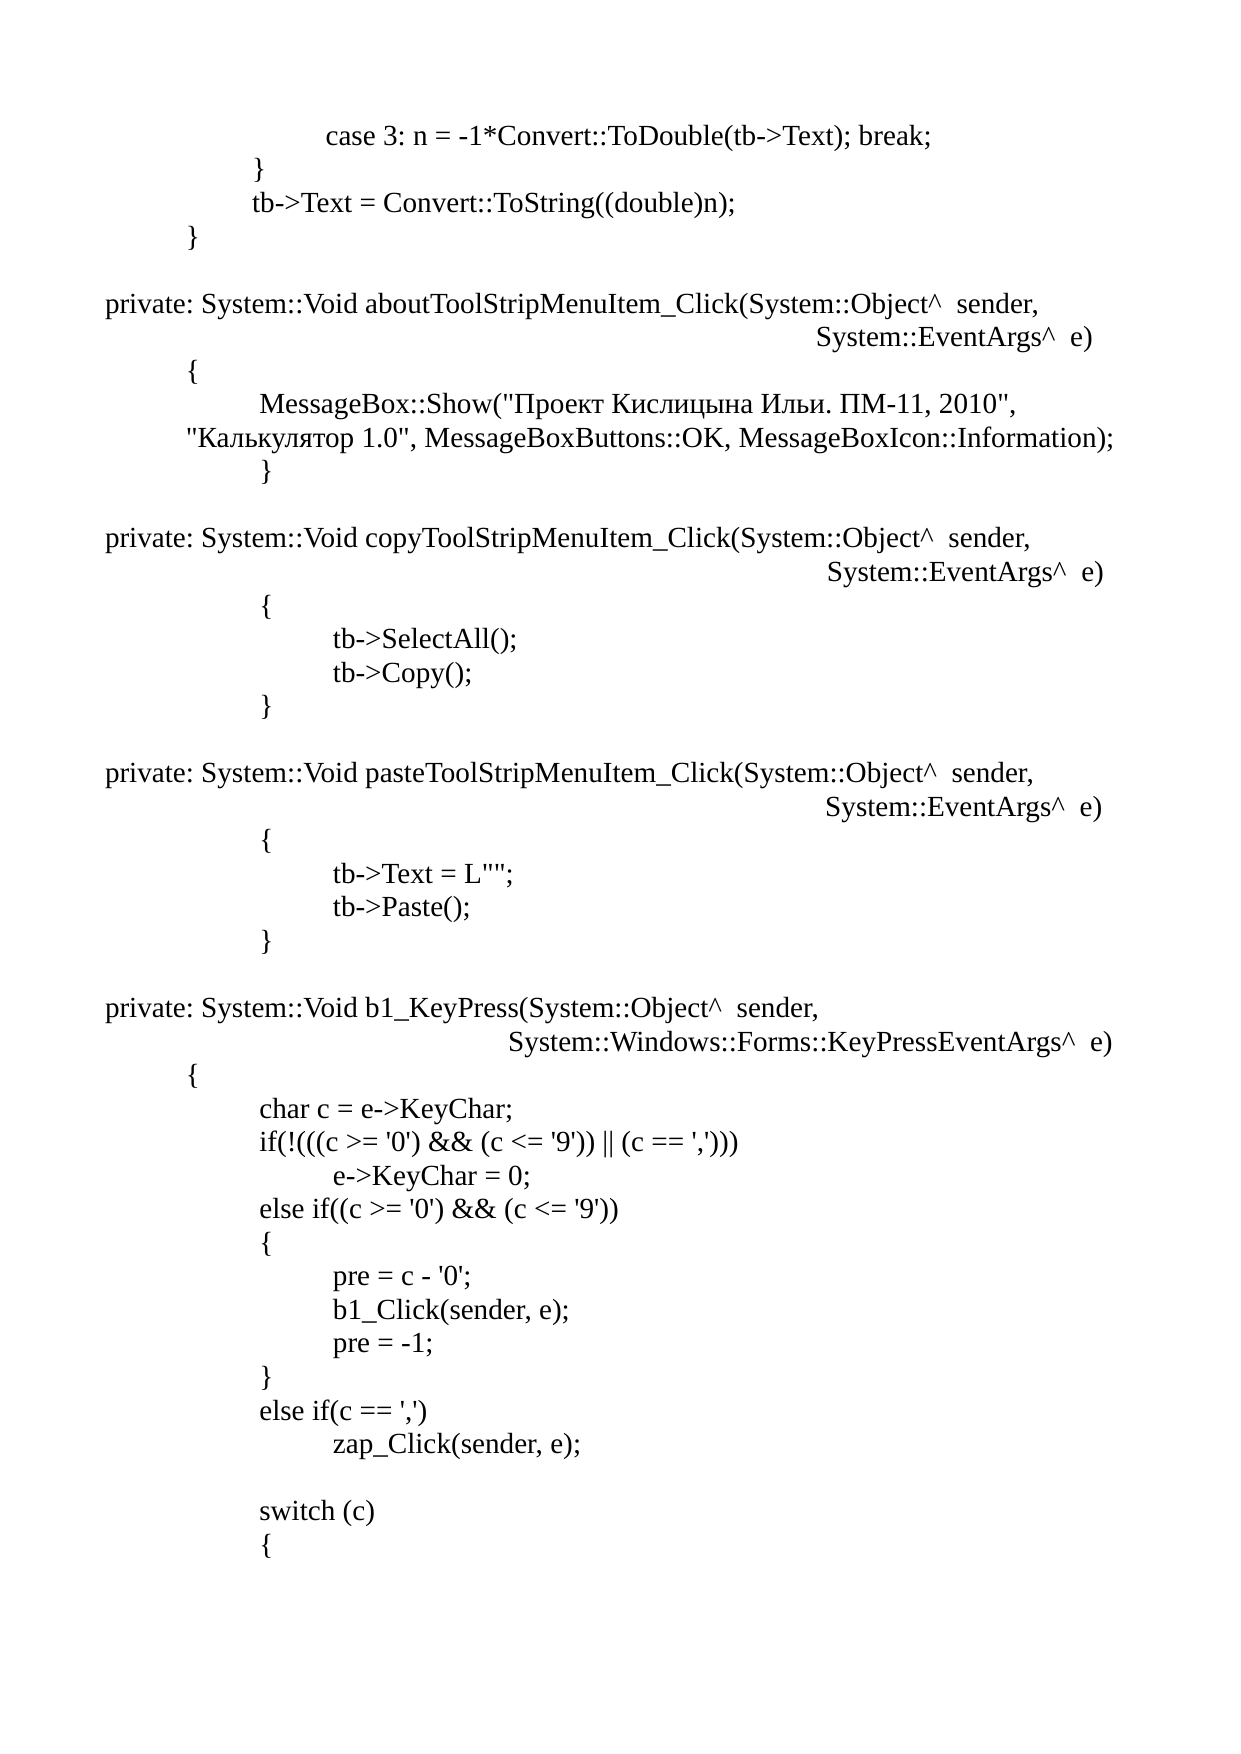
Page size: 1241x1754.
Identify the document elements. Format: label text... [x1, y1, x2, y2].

text tb->SelectAll(); [105, 621, 1150, 655]
text { [105, 588, 1150, 621]
text private: System::Void copyToolStripMenuItem_Click(System::Object^ sender, System::EventArgs^ e) [105, 521, 1150, 588]
text case 3: n = -1*Convert::ToDouble(tb->Text); break; [105, 118, 1150, 152]
text { [105, 353, 1150, 386]
text { [105, 1225, 1150, 1258]
text { [105, 822, 1150, 856]
text else if((c >= '0') && (c <= '9')) [105, 1191, 1150, 1225]
text if(!(((c >= '0') && (c <= '9')) || (c == ','))) [105, 1124, 1150, 1158]
text private: System::Void aboutToolStripMenuItem_Click(System::Object^ sender, System::EventArgs^ e) [105, 286, 1150, 353]
text tb->Copy(); [105, 655, 1150, 688]
text MessageBox::Show("Проект Кислицына Ильи. ПМ-11, 2010", [105, 386, 1150, 420]
text "Калькулятор 1.0", MessageBoxButtons::OK, MessageBoxIcon::Information); [105, 420, 1150, 453]
text { [105, 1527, 1150, 1560]
text pre = -1; [105, 1326, 1150, 1359]
text e->KeyChar = 0; [105, 1158, 1150, 1191]
text private: System::Void pasteToolStripMenuItem_Click(System::Object^ sender, System::EventArgs^ e) [105, 755, 1150, 822]
text else if(c == ',') [105, 1393, 1150, 1426]
text tb->Text = Convert::ToString((double)n); [105, 185, 1150, 219]
text b1_Click(sender, e); [105, 1292, 1150, 1326]
text zap_Click(sender, e); [105, 1426, 1150, 1460]
text tb->Paste(); [105, 889, 1150, 923]
text } [105, 453, 1150, 487]
text switch (c) [105, 1493, 1150, 1527]
text private: System::Void b1_KeyPress(System::Object^ sender, System::Windows::Forms::KeyPressEventArgs^ e) [105, 990, 1150, 1057]
text { [105, 1057, 1150, 1091]
text } [105, 219, 1150, 252]
text pre = c - '0'; [105, 1258, 1150, 1292]
text } [105, 152, 1150, 185]
text } [105, 1359, 1150, 1393]
text } [105, 923, 1150, 957]
text } [105, 688, 1150, 722]
text char c = e->KeyChar; [105, 1091, 1150, 1124]
text tb->Text = L""; [105, 856, 1150, 889]
